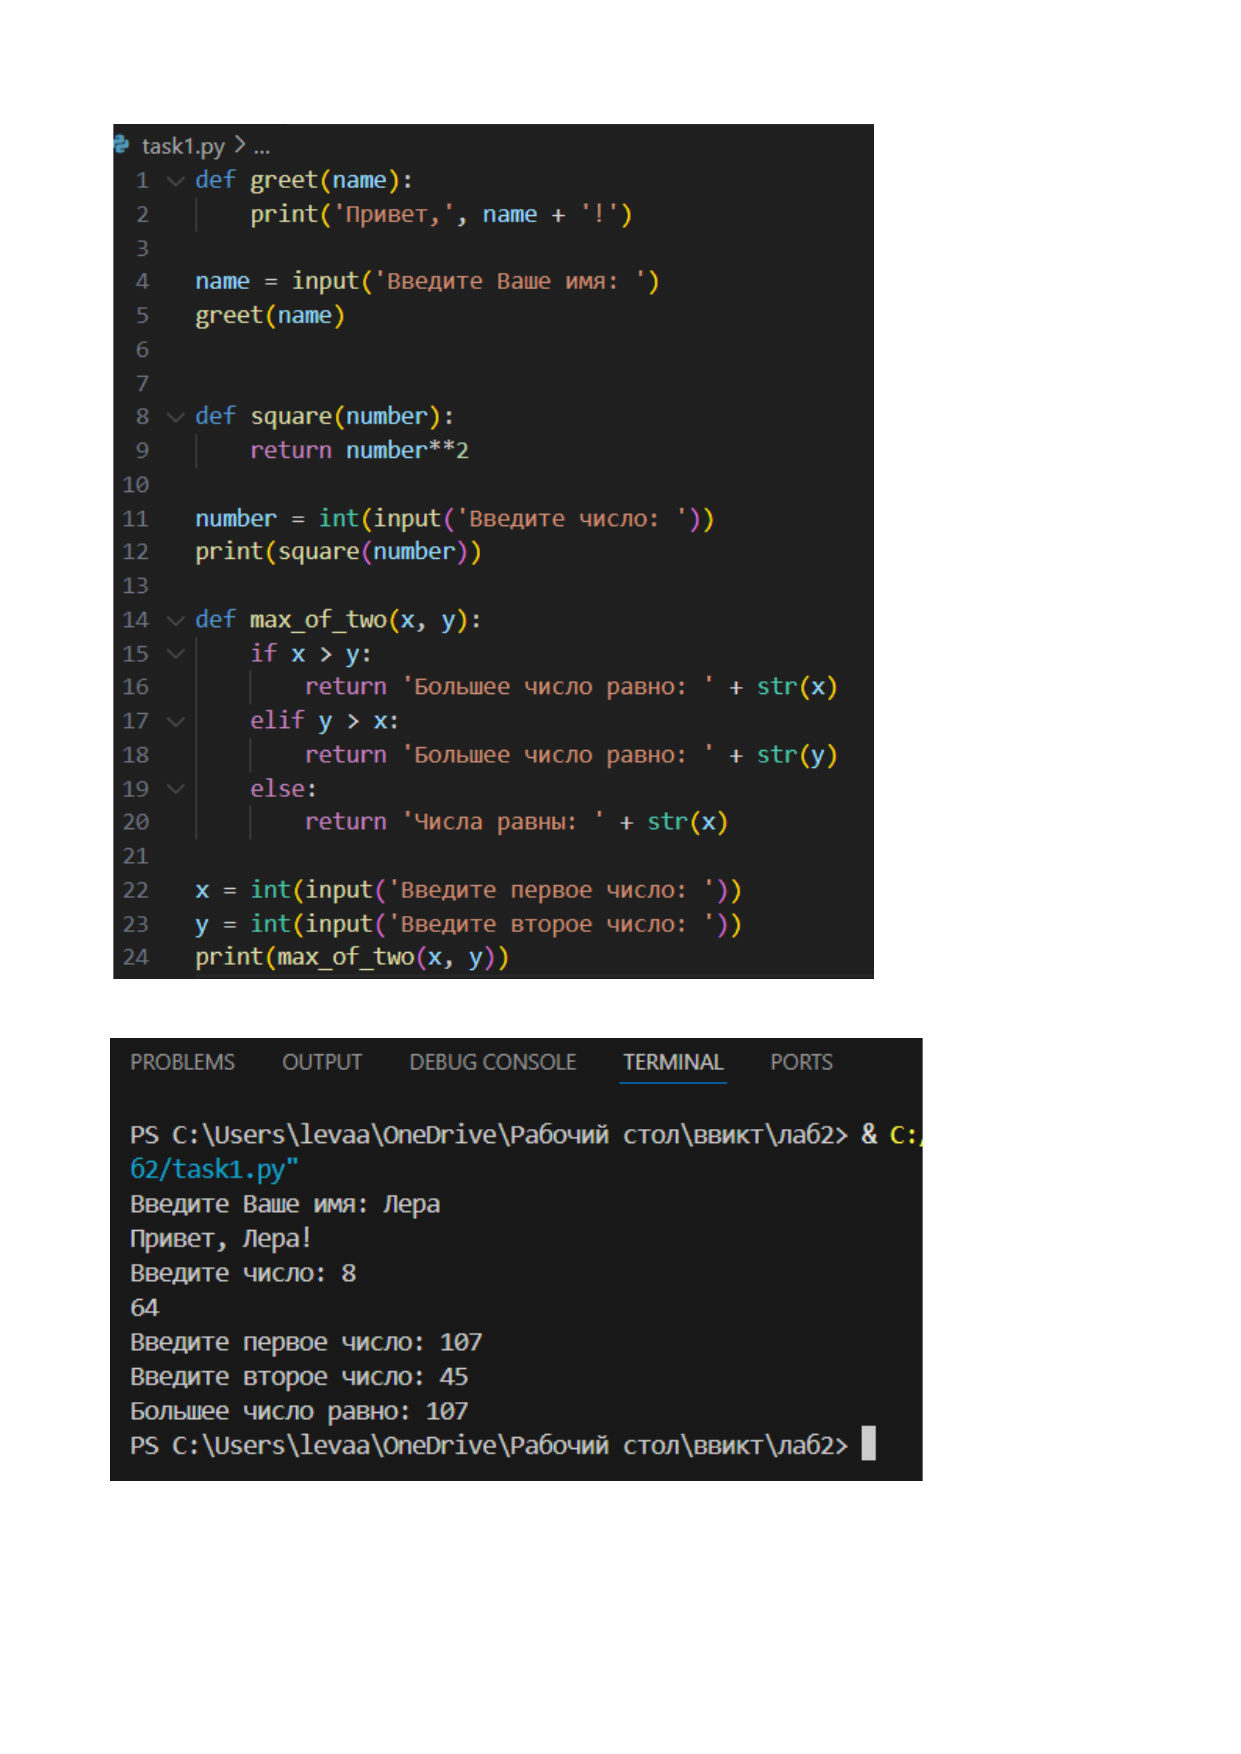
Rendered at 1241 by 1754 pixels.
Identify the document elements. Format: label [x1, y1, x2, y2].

picture [110, 1038, 923, 1481]
picture [113, 124, 874, 979]
